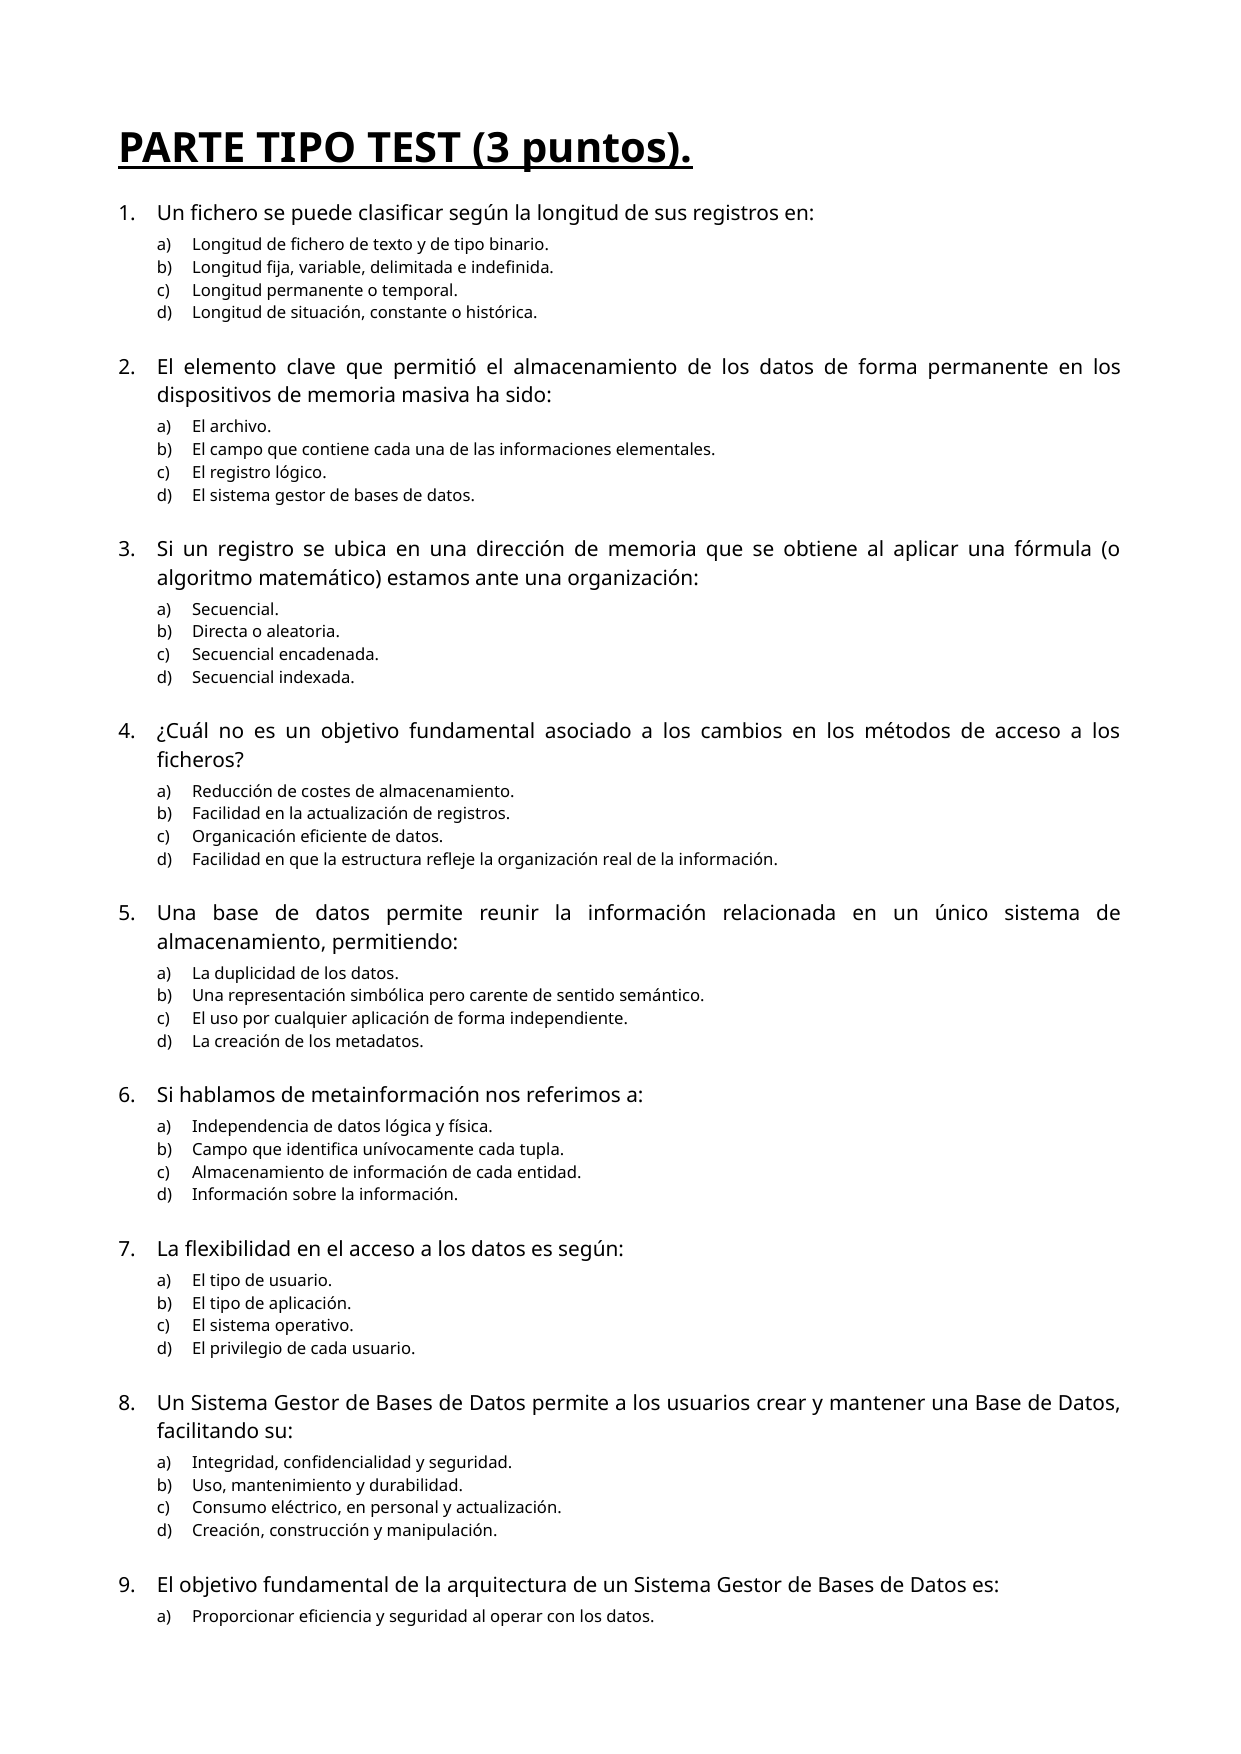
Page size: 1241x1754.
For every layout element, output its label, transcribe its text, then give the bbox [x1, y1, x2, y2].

text 7. La flexibilidad en el acceso a los datos es según: [118, 1234, 1122, 1263]
text d) El sistema gestor de bases de datos. [118, 483, 1122, 506]
text 1. Un fichero se puede clasificar según la longitud de sus registros en: [118, 198, 1122, 227]
text d) Secuencial indexada. [118, 665, 1122, 688]
text 8. Un Sistema Gestor de Bases de Datos permite a los usuarios crear y mantener una Base de Datos, facilitando su: [118, 1388, 1122, 1445]
text c) El uso por cualquier aplicación de forma independiente. [118, 1007, 1122, 1029]
text a) Reducción de costes de almacenamiento. [118, 779, 1122, 802]
text b) Campo que identifica unívocamente cada tupla. [118, 1138, 1122, 1160]
text a) Independencia de datos lógica y física. [118, 1115, 1122, 1138]
text c) El registro lógico. [118, 460, 1122, 483]
text b) Facilidad en la actualización de registros. [118, 802, 1122, 824]
text 2. El elemento clave que permitió el almacenamiento de los datos de forma permanente en los dispositivos de memoria masiva ha sido: [118, 352, 1122, 409]
text 3. Si un registro se ubica en una dirección de memoria que se obtiene al aplicar una fórmula (o algoritmo matemático) estamos ante una organización: [118, 534, 1122, 591]
text b) Una representación simbólica pero carente de sentido semántico. [118, 984, 1122, 1007]
text b) El campo que contiene cada una de las informaciones elementales. [118, 438, 1122, 460]
text b) El tipo de aplicación. [118, 1291, 1122, 1314]
text c) Consumo eléctrico, en personal y actualización. [118, 1496, 1122, 1519]
text c) El sistema operativo. [118, 1314, 1122, 1337]
text d) Facilidad en que la estructura refleje la organización real de la información. [118, 847, 1122, 870]
text c) Secuencial encadenada. [118, 642, 1122, 665]
text c) Longitud permanente o temporal. [118, 278, 1122, 301]
text 4. ¿Cuál no es un objetivo fundamental asociado a los cambios en los métodos de acceso a los ficheros? [118, 716, 1122, 773]
text a) Longitud de fichero de texto y de tipo binario. [118, 233, 1122, 256]
text d) Información sobre la información. [118, 1183, 1122, 1206]
text d) El privilegio de cada usuario. [118, 1337, 1122, 1359]
text a) El tipo de usuario. [118, 1268, 1122, 1291]
text 6. Si hablamos de metainformación nos referimos a: [118, 1081, 1122, 1109]
text 5. Una base de datos permite reunir la información relacionada en un único sistema de almacenamiento, permitiendo: [118, 898, 1122, 955]
text PARTE TIPO TEST (3 puntos). [118, 118, 1122, 175]
text a) Integridad, confidencialidad y seguridad. [118, 1451, 1122, 1473]
text b) Uso, mantenimiento y durabilidad. [118, 1473, 1122, 1496]
text a) Proporcionar eficiencia y seguridad al operar con los datos. [118, 1604, 1122, 1627]
text a) Secuencial. [118, 597, 1122, 620]
text b) Longitud fija, variable, delimitada e indefinida. [118, 256, 1122, 278]
text 9. El objetivo fundamental de la arquitectura de un Sistema Gestor de Bases de Datos es: [118, 1570, 1122, 1598]
text c) Organicación eficiente de datos. [118, 824, 1122, 847]
text d) Longitud de situación, constante o histórica. [118, 301, 1122, 324]
text c) Almacenamiento de información de cada entidad. [118, 1160, 1122, 1183]
text b) Directa o aleatoria. [118, 620, 1122, 642]
text a) La duplicidad de los datos. [118, 961, 1122, 984]
text d) La creación de los metadatos. [118, 1029, 1122, 1052]
text a) El archivo. [118, 415, 1122, 438]
text d) Creación, construcción y manipulación. [118, 1519, 1122, 1541]
